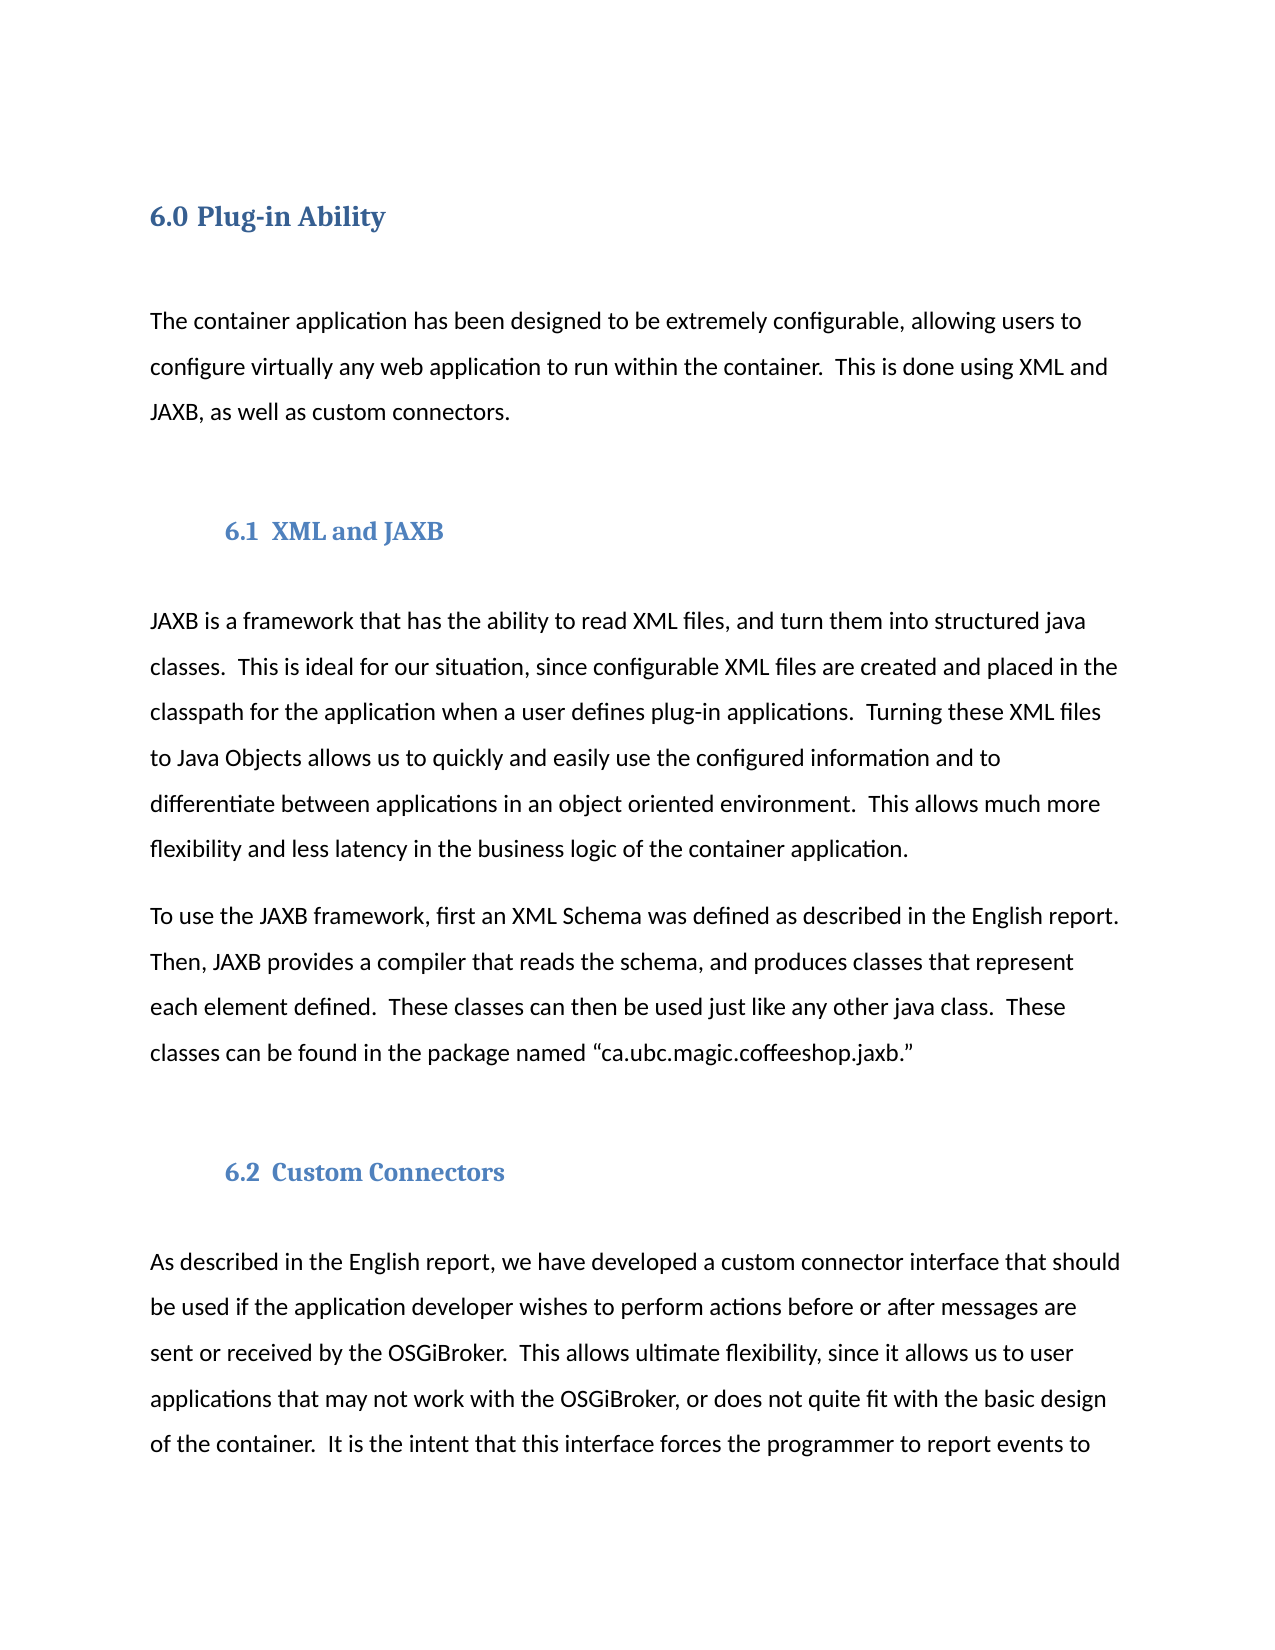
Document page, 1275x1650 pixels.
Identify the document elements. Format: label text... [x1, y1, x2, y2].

subtitle Plug-in Ability [150, 200, 1125, 233]
text JAXB is a framework that has the ability to read XML files, and turn them into structured java classes. This is ideal for our situation, since configurable XML files are created and placed in the classpath for the application when a user defines plug-in applications. Turning these XML files to Java Objects allows us to quickly and easily use the configured information and to differentiate between applications in an object oriented environment. This allows much more flexibility and less latency in the business logic of the container application. [150, 605, 1125, 864]
text As described in the English report, we have developed a custom connector interface that should be used if the application developer wishes to perform actions before or after messages are sent or received by the OSGiBroker. This allows ultimate flexibility, since it allows us to user applications that may not work with the OSGiBroker, or does not quite fit with the basic design of the container. It is the intent that this interface forces the programmer to report events to [150, 1246, 1125, 1459]
text To use the JAXB framework, first an XML Schema was defined as described in the English report. Then, JAXB provides a compiler that reads the schema, and produces classes that represent each element defined. These classes can then be used just like any other java class. These classes can be found in the package named “ca.ubc.magic.coffeeshop.jaxb.” [150, 900, 1125, 1068]
text The container application has been designed to be extremely configurable, allowing users to configure virtually any web application to run within the container. This is done using XML and JAXB, as well as custom connectors. [150, 305, 1125, 427]
subtitle XML and JAXB [225, 516, 1125, 547]
subtitle Custom Connectors [225, 1157, 1125, 1188]
